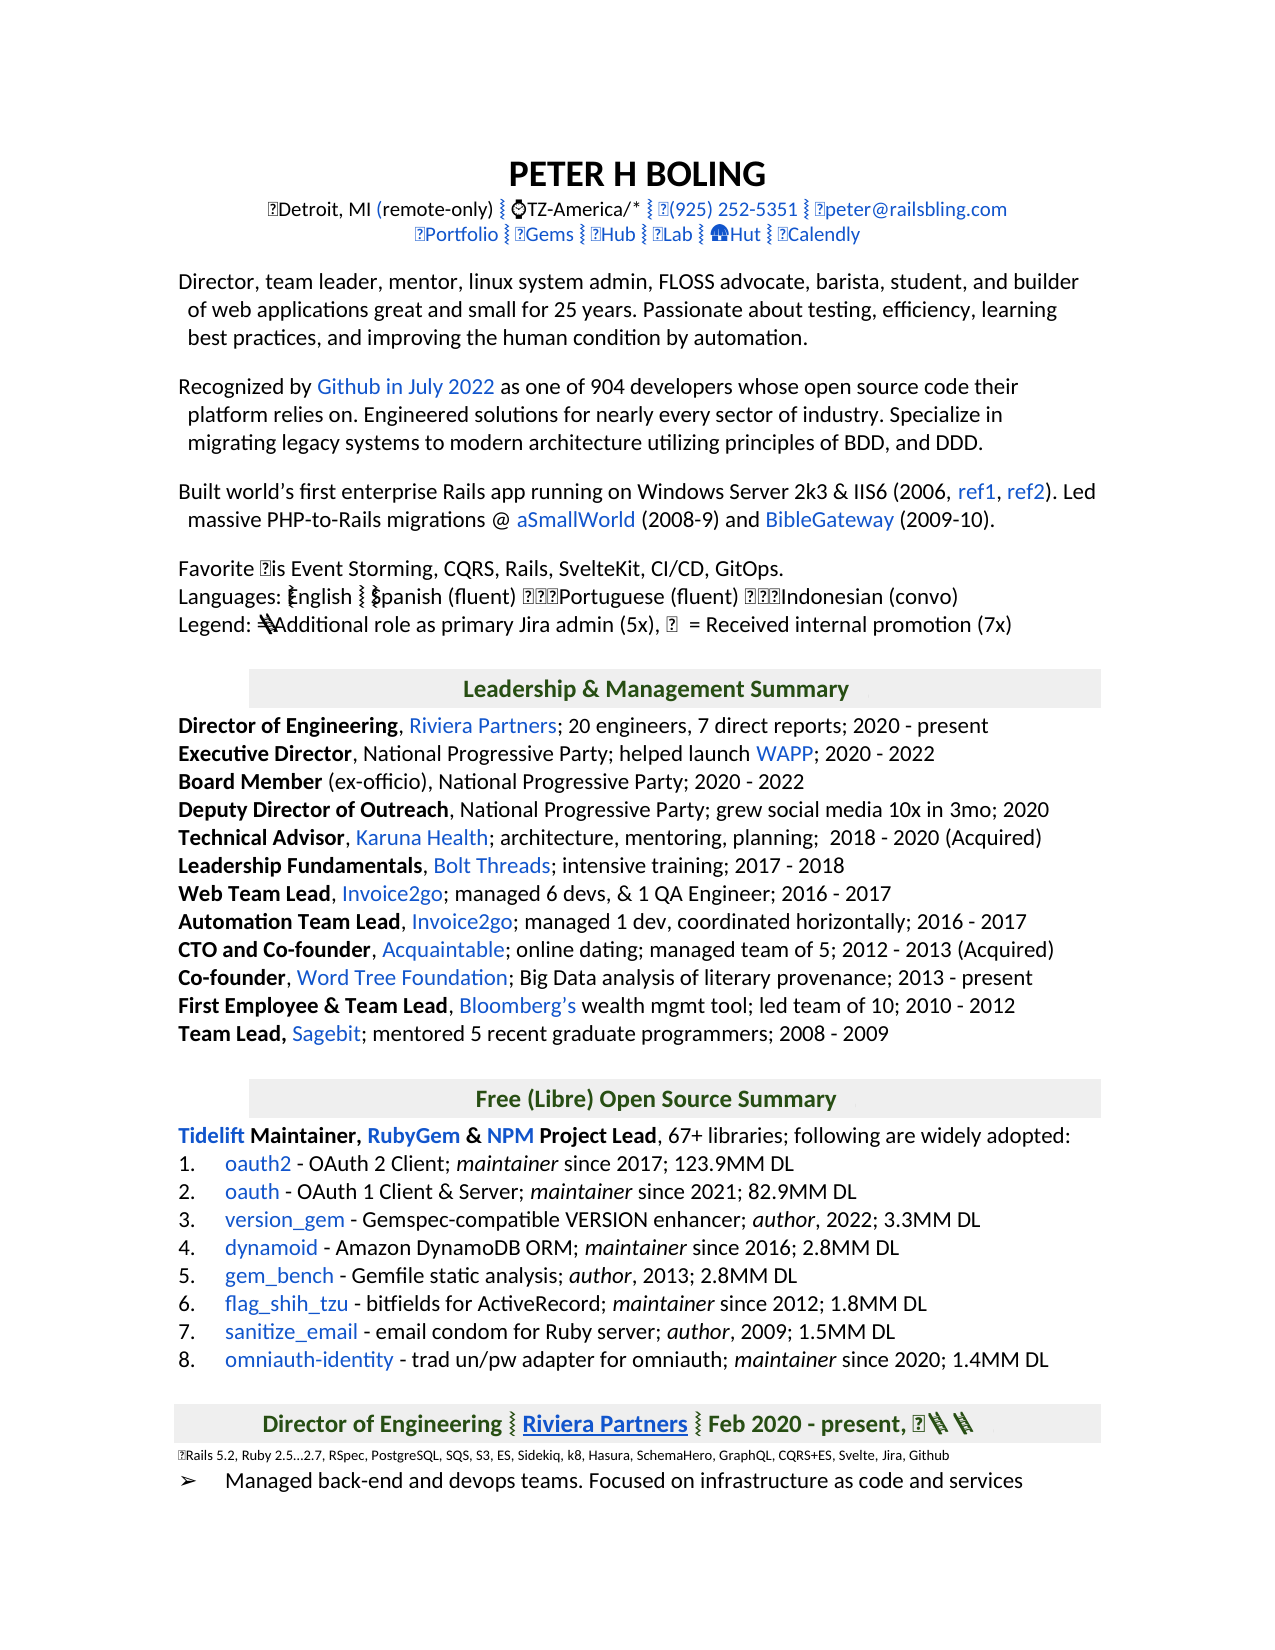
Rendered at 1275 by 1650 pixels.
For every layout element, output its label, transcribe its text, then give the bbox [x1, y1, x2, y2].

list sanitize_email - email condom for Ruby server; author, 2009; 1.5MM DL [178, 1317, 1097, 1345]
text 🔗Portfolio ⦚ 💎Gems ⦚ 🐙Hub ⦚ 🧪Lab ⦚ 🛖Hut ⦚ 📅Calendly [178, 221, 1097, 247]
text Deputy Director of Outreach, National Progressive Party; grew social media 10x in 3mo; 2020 [178, 795, 1097, 823]
list dynamoid - Amazon DynamoDB ORM; maintainer since 2016; 2.8MM DL [178, 1233, 1097, 1261]
text 🥞Rails 5.2, Ruby 2.5…2.7, RSpec, PostgreSQL, SQS, S3, ES, Sidekiq, k8, Hasura, SchemaHero, GraphQL, CQRS+ES, Svelte, Jira, Github [178, 1446, 1097, 1464]
list version_gem - Gemspec-compatible VERSION enhancer; author, 2022; 3.3MM DL [178, 1205, 1097, 1233]
text Tidelift Maintainer, RubyGem & NPM Project Lead, 67+ libraries; following are widely adopted: [178, 1121, 1097, 1149]
subtitle Leadership & Management Summary [249, 669, 1101, 708]
text 📍Detroit, MI (remote-only) ⦚ ⌚️TZ-America/* ⦚ 📞(925) 252-5351 ⦚ 📧peter@railsbling.com [178, 196, 1097, 221]
text Favorite 🥞is Event Storming, CQRS, Rails, SvelteKit, CI/CD, GitOps. [178, 554, 1097, 582]
text Technical Advisor, Karuna Health; architecture, mentoring, planning; 2018 - 2020 (Acquired) [178, 823, 1097, 851]
text Director of Engineering, Riviera Partners; 20 engineers, 7 direct reports; 2020 - present [178, 711, 590, 739]
subtitle Director of Engineering ⦚ Riviera Partners ⦚ Feb 2020 - present, 🦖🪜🪜 [174, 1404, 1101, 1443]
list Managed back-end and devops teams. Focused on infrastructure as code and services [178, 1464, 1097, 1495]
text Web Team Lead, Invoice2go; managed 6 devs, & 1 QA Engineer; 2016 - 2017 [178, 879, 1097, 907]
text Leadership Fundamentals, Bolt Threads; intensive training; 2017 - 2018 [178, 851, 1097, 879]
list oauth - OAuth 1 Client & Server; maintainer since 2021; 82.9MM DL [178, 1177, 1097, 1205]
list oauth2 - OAuth 2 Client; maintainer since 2017; 123.9MM DL [178, 1149, 1097, 1177]
text Executive Director, National Progressive Party; helped launch WAPP; 2020 - 2022 [178, 739, 1097, 767]
text CTO and Co-founder, Acquaintable; online dating; managed team of 5; 2012 - 2013 (Acquired) [178, 936, 1097, 963]
list omniauth-identity - trad un/pw adapter for omniauth; maintainer since 2020; 1.4MM DL [178, 1345, 1097, 1373]
text Board Member (ex-officio), National Progressive Party; 2020 - 2022 [178, 767, 1097, 795]
text First Employee & Team Lead, Bloomberg’s wealth mgmt tool; led team of 10; 2010 - 2012 [178, 992, 1097, 1019]
list gem_bench - Gemfile static analysis; author, 2013; 2.8MM DL [178, 1261, 1097, 1289]
list flag_shih_tzu - bitfields for ActiveRecord; maintainer since 2012; 1.8MM DL [178, 1289, 1097, 1317]
text Built world’s first enterprise Rails app running on Windows Server 2k3 & IIS6 (2006, ref1, ref2). Led massive PHP-to-Rails migrations @ aSmallWorld (2008-9) and BibleGateway (2009-10). [178, 477, 1097, 533]
text PETER H BOLING [178, 150, 1097, 196]
text Legend: 🦖= Additional role as primary Jira admin (5x), 🪜= Received internal promotion (7x) [178, 610, 1097, 638]
text Team Lead, Sagebit; mentored 5 recent graduate programmers; 2008 - 2009 [178, 1019, 1097, 1048]
text Co-founder, Word Tree Foundation; Big Data analysis of literary provenance; 2013 - present [178, 963, 1097, 992]
text Languages: 🇺🇸English ⦚ 🇲🇽Spanish (fluent) ⦚ 🇧🇷Portuguese (fluent) ⦚ 🇮🇩Indonesian (convo) [178, 582, 1097, 610]
text Automation Team Lead, Invoice2go; managed 1 dev, coordinated horizontally; 2016 - 2017 [178, 907, 1097, 936]
text Recognized by Github in July 2022 as one of 904 developers whose open source code their platform relies on. Engineered solutions for nearly every sector of industry. Specialize in migrating legacy systems to modern architecture utilizing principles of BDD, and DDD. [178, 372, 1097, 456]
text Director, team leader, mentor, linux system admin, FLOSS advocate, barista, student, and builder of web applications great and small for 25 years. Passionate about testing, efficiency, learning best practices, and improving the human condition by automation. [178, 267, 1097, 352]
subtitle Free (Libre) Open Source Summary [249, 1079, 1101, 1118]
text Director of Engineering, Riviera Partners; 20 engineers, 7 direct reports; 2020 - present [988, 711, 1097, 739]
